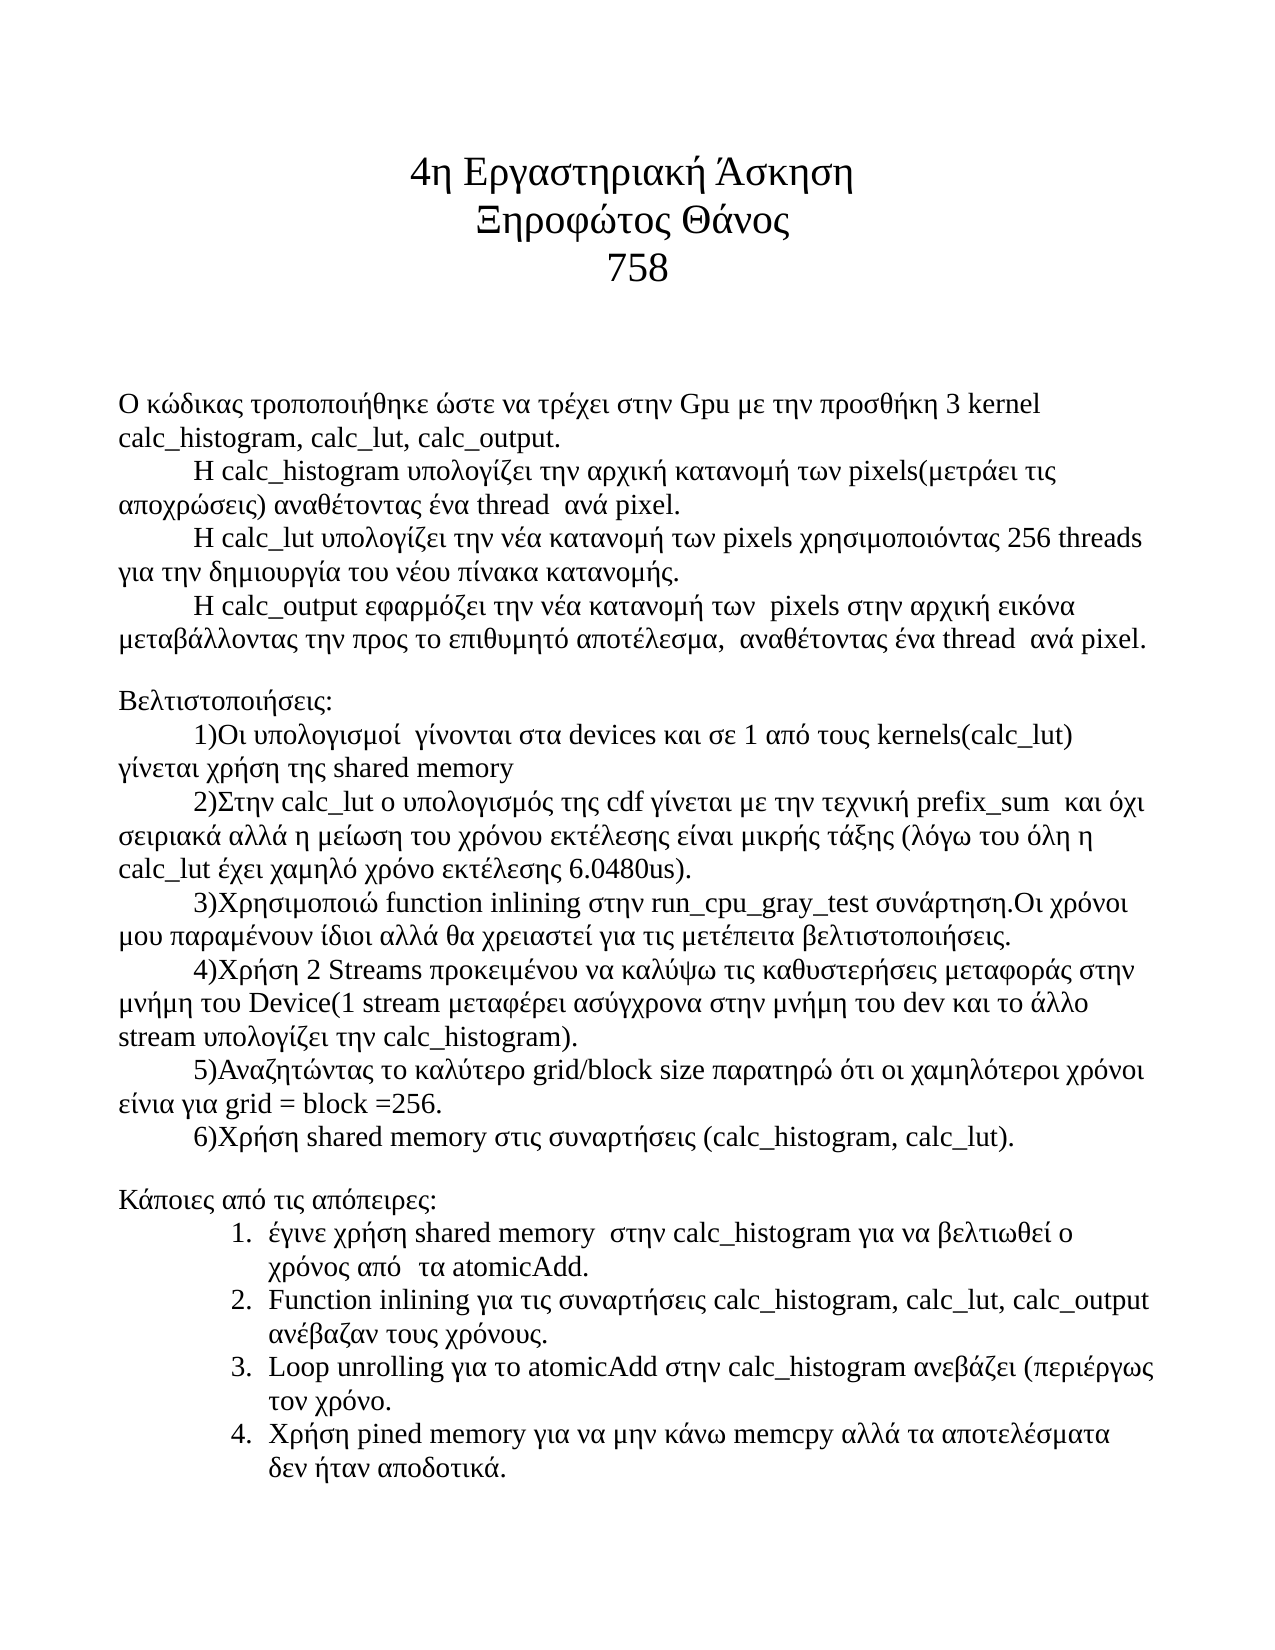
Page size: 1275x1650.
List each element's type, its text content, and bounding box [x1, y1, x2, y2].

text 5)Αναζητώντας το καλύτερο grid/block size παρατηρώ ότι οι χαμηλότεροι χρόνοι είνια για grid = block =256. [118, 1052, 1157, 1119]
text 3)Χρησιμοποιώ function inlining στην run_cpu_gray_test συνάρτηση.Οι χρόνοι μου παραμένουν ίδιοι αλλά θα χρειαστεί για τις μετέπειτα βελτιστοποιήσεις. [118, 885, 1157, 952]
list Function inlining για τις συναρτήσεις calc_histogram, calc_lut, calc_output ανέβαζαν τους χρόνους. [231, 1282, 1157, 1349]
text 4η Εργαστηριακή Άσκηση [118, 147, 1157, 195]
text 1)Οι υπολογισμοί γίνονται στα devices και σε 1 από τους kernels(calc_lut) γίνεται χρήση της shared memory [118, 717, 1157, 784]
list έγινε χρήση shared memory στην calc_histogram για να βελτιωθεί ο χρόνος από τα atomicAdd. [231, 1215, 1157, 1282]
text Η calc_histogram υπολογίζει την αρχική κατανομή των pixels(μετράει τις αποχρώσεις) αναθέτοντας ένα thread ανά pixel. [118, 453, 1157, 521]
text 6)Χρήση shared memory στις συναρτήσεις (calc_histogram, calc_lut). [118, 1119, 1157, 1153]
text Βελτιστοποιήσεις: [118, 683, 1157, 717]
list Χρήση pined memory για να μην κάνω memcpy αλλά τα αποτελέσματα δεν ήταν αποδοτικά. [231, 1417, 1157, 1484]
text 758 [118, 243, 1157, 291]
text Κάποιες από τις απόπειρες: [118, 1182, 1157, 1215]
text Ξηροφώτος Θάνος [118, 195, 1157, 243]
text 2)Στην calc_lut ο υπολογισμός της cdf γίνεται με την τεχνική prefix_sum και όχι σειριακά αλλά η μείωση του χρόνου εκτέλεσης είναι μικρής τάξης (λόγω του όλη η calc_lut έχει χαμηλό χρόνο εκτέλεσης 6.0480us). [118, 784, 1157, 885]
list Loop unrolling για το atomicAdd στην calc_histogram ανεβάζει (περιέργως τον χρόνο. [231, 1349, 1157, 1417]
text Η calc_lut υπολογίζει την νέα κατανομή των pixels χρησιμοποιόντας 256 threads για την δημιουργία του νέου πίνακα κατανομής. [118, 521, 1157, 588]
text 4)Χρήση 2 Streams προκειμένου να καλύψω τις καθυστερήσεις μεταφοράς στην μνήμη του Device(1 stream μεταφέρει ασύγχρονα στην μνήμη του dev και το άλλο stream υπολογίζει την calc_histogram). [118, 952, 1157, 1052]
text H calc_output εφαρμόζει την νέα κατανομή των pixels στην αρχική εικόνα μεταβάλλοντας την προς το επιθυμητό αποτέλεσμα, αναθέτοντας ένα thread ανά pixel. [118, 588, 1157, 655]
text Ο κώδικας τροποποιήθηκε ώστε να τρέχει στην Gpu με την προσθήκη 3 kernel calc_histogram, calc_lut, calc_output. [118, 386, 1157, 453]
